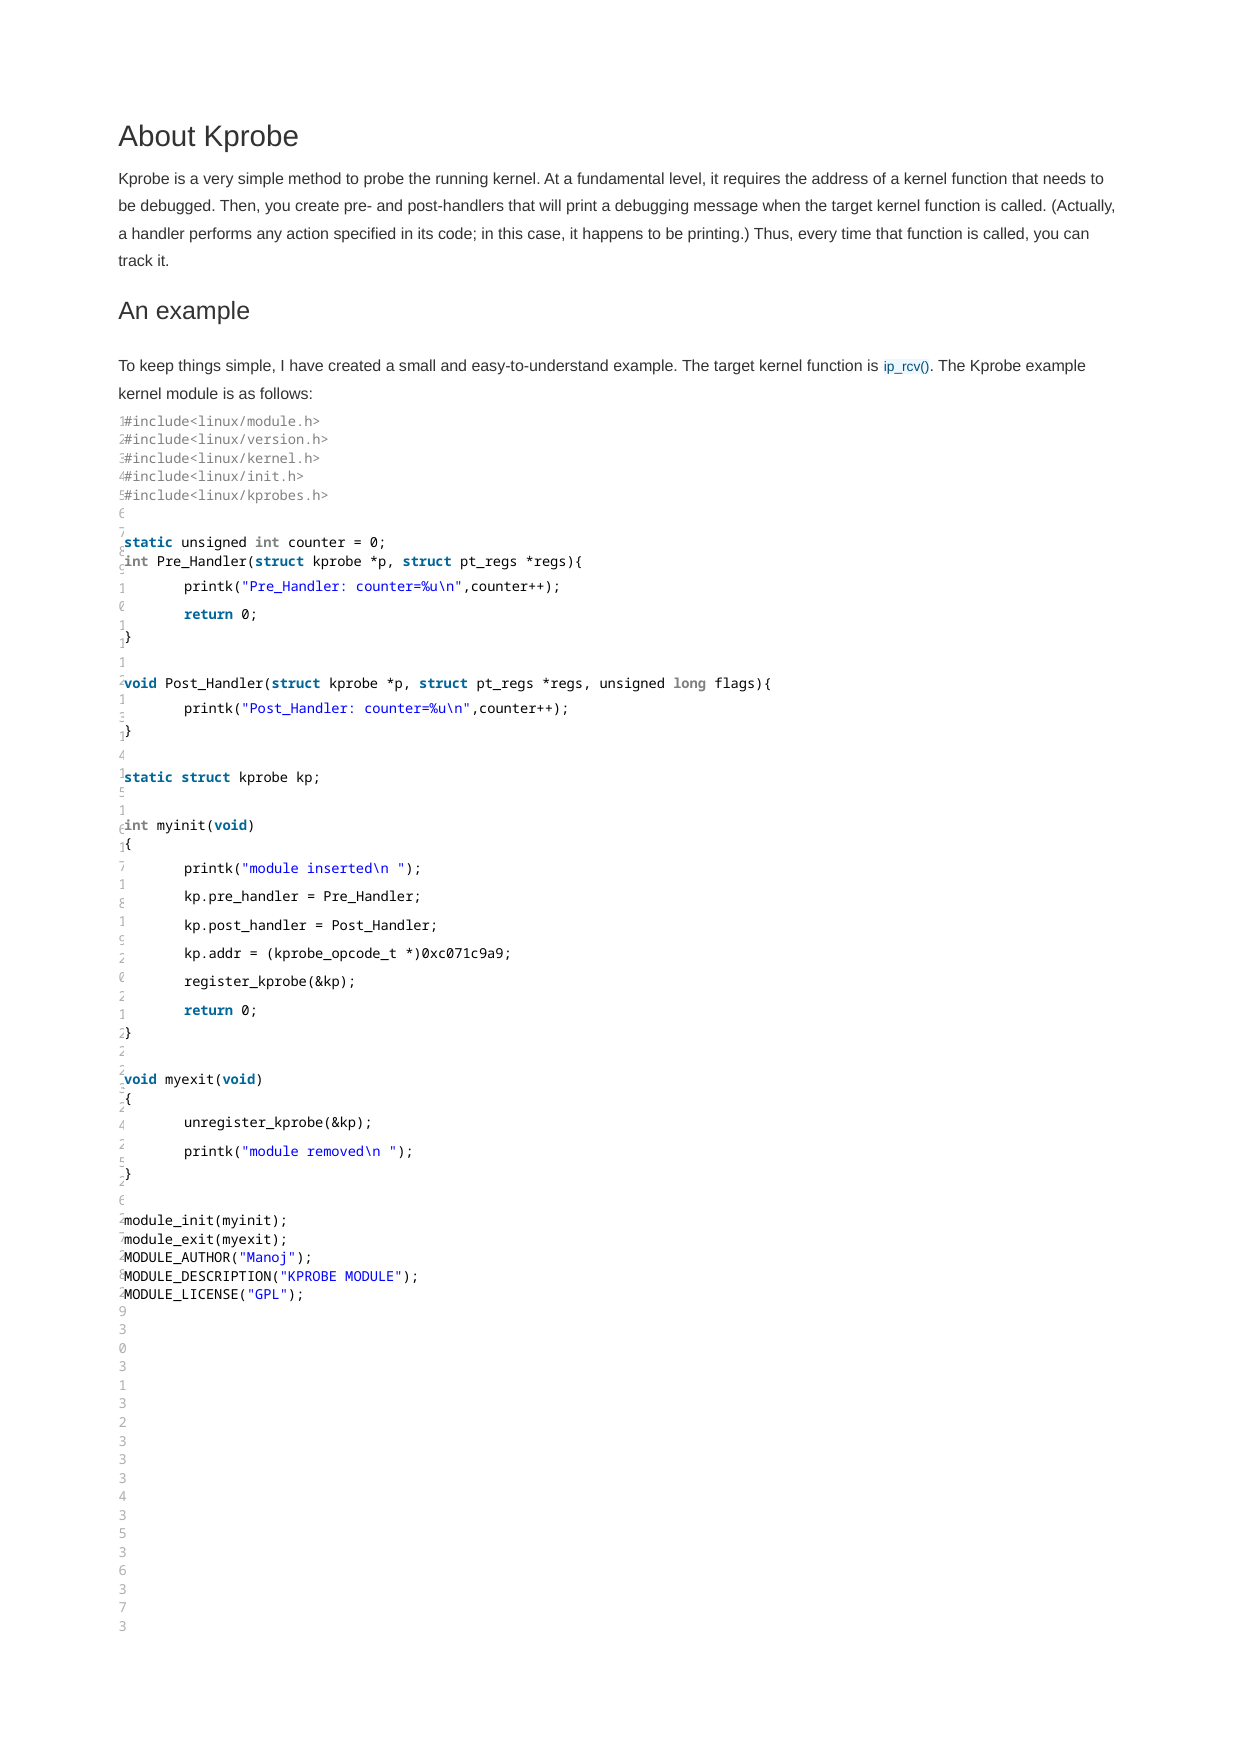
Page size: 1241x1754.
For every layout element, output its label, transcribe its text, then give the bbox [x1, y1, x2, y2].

table_header #include<linux/module.h> #include<linux/version.h> #include<linux/kernel.h> #include<linux/init.h> #include<linux/kprobes.h> static unsigned int counter = 0; int Pre_Handler(struct kprobe *p, struct pt_regs *regs){ printk("Pre_Handler: counter=%u\n",counter++); return 0; } void Post_Handler(struct kprobe *p, struct pt_regs *regs, unsigned long flags){ printk("Post_Handler: counter=%u\n",counter++); } static struct kprobe kp; int myinit(void) { printk("module inserted\n "); kp.pre_handler = Pre_Handler; kp.post_handler = Post_Handler; kp.addr = (kprobe_opcode_t *)0xc071c9a9; register_kprobe(&kp); return 0; } void myexit(void) { unregister_kprobe(&kp); printk("module removed\n "); } module_init(myinit); module_exit(myexit); MODULE_AUTHOR("Manoj"); MODULE_DESCRIPTION("KPROBE MODULE"); MODULE_LICENSE("GPL"); [124, 412, 1240, 1635]
table_header 1 2 3 4 5 6 7 8 9 10 11 12 13 14 15 16 17 18 19 20 21 22 23 24 25 26 27 28 29 30 31 32 33 34 35 36 37 3 [118, 412, 124, 1635]
subtitle An example [118, 296, 1122, 325]
subtitle About Kprobe [118, 118, 1122, 152]
text To keep things simple, I have created a small and easy-to-understand example. The target kernel function is ip_rcv(). The Kprobe example kernel module is as follows: [118, 357, 1122, 402]
text Kprobe is a very simple method to probe the running kernel. At a fundamental level, it requires the address of a kernel function that needs to be debugged. Then, you create pre- and post-handlers that will print a debugging message when the target kernel function is called. (Actually, a handler performs any action specified in its code; in this case, it happens to be printing.) Thus, every time that function is called, you can track it. [118, 169, 1122, 270]
